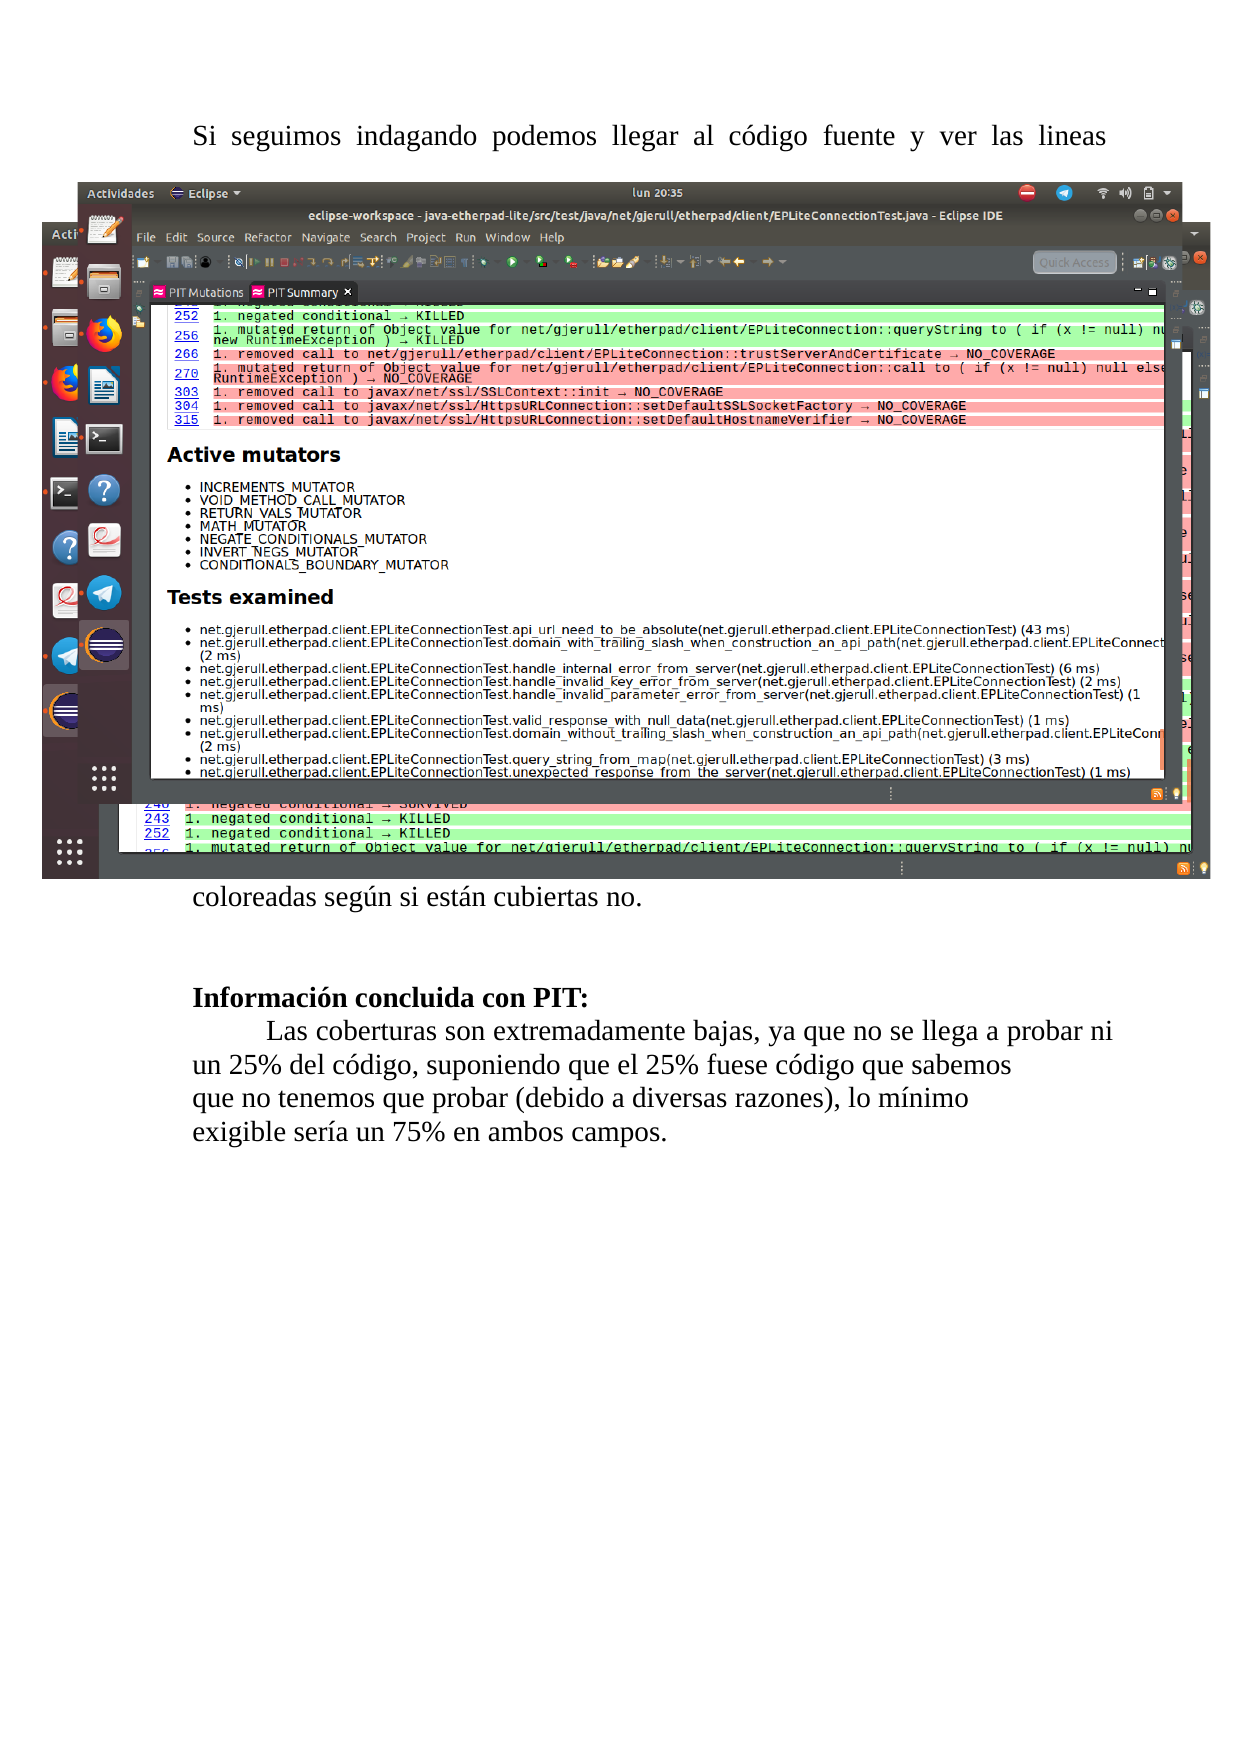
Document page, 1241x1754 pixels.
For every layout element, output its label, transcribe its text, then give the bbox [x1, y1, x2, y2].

text Las coberturas son extremadamente bajas, ya que no se llega a probar ni un 25% del código, suponiendo que el 25% fuese código que sabemos que no tenemos que probar (debido a diversas razones), lo mínimo exigible sería un 75% en ambos campos. [118, 1013, 1122, 1147]
text coloreadas según si están cubiertas no. [118, 879, 1122, 913]
text Información concluida con PIT: [118, 980, 1122, 1013]
text Si seguimos indagando podemos llegar al código fuente y ver las lineas [118, 118, 1122, 182]
picture [42, 182, 1211, 879]
